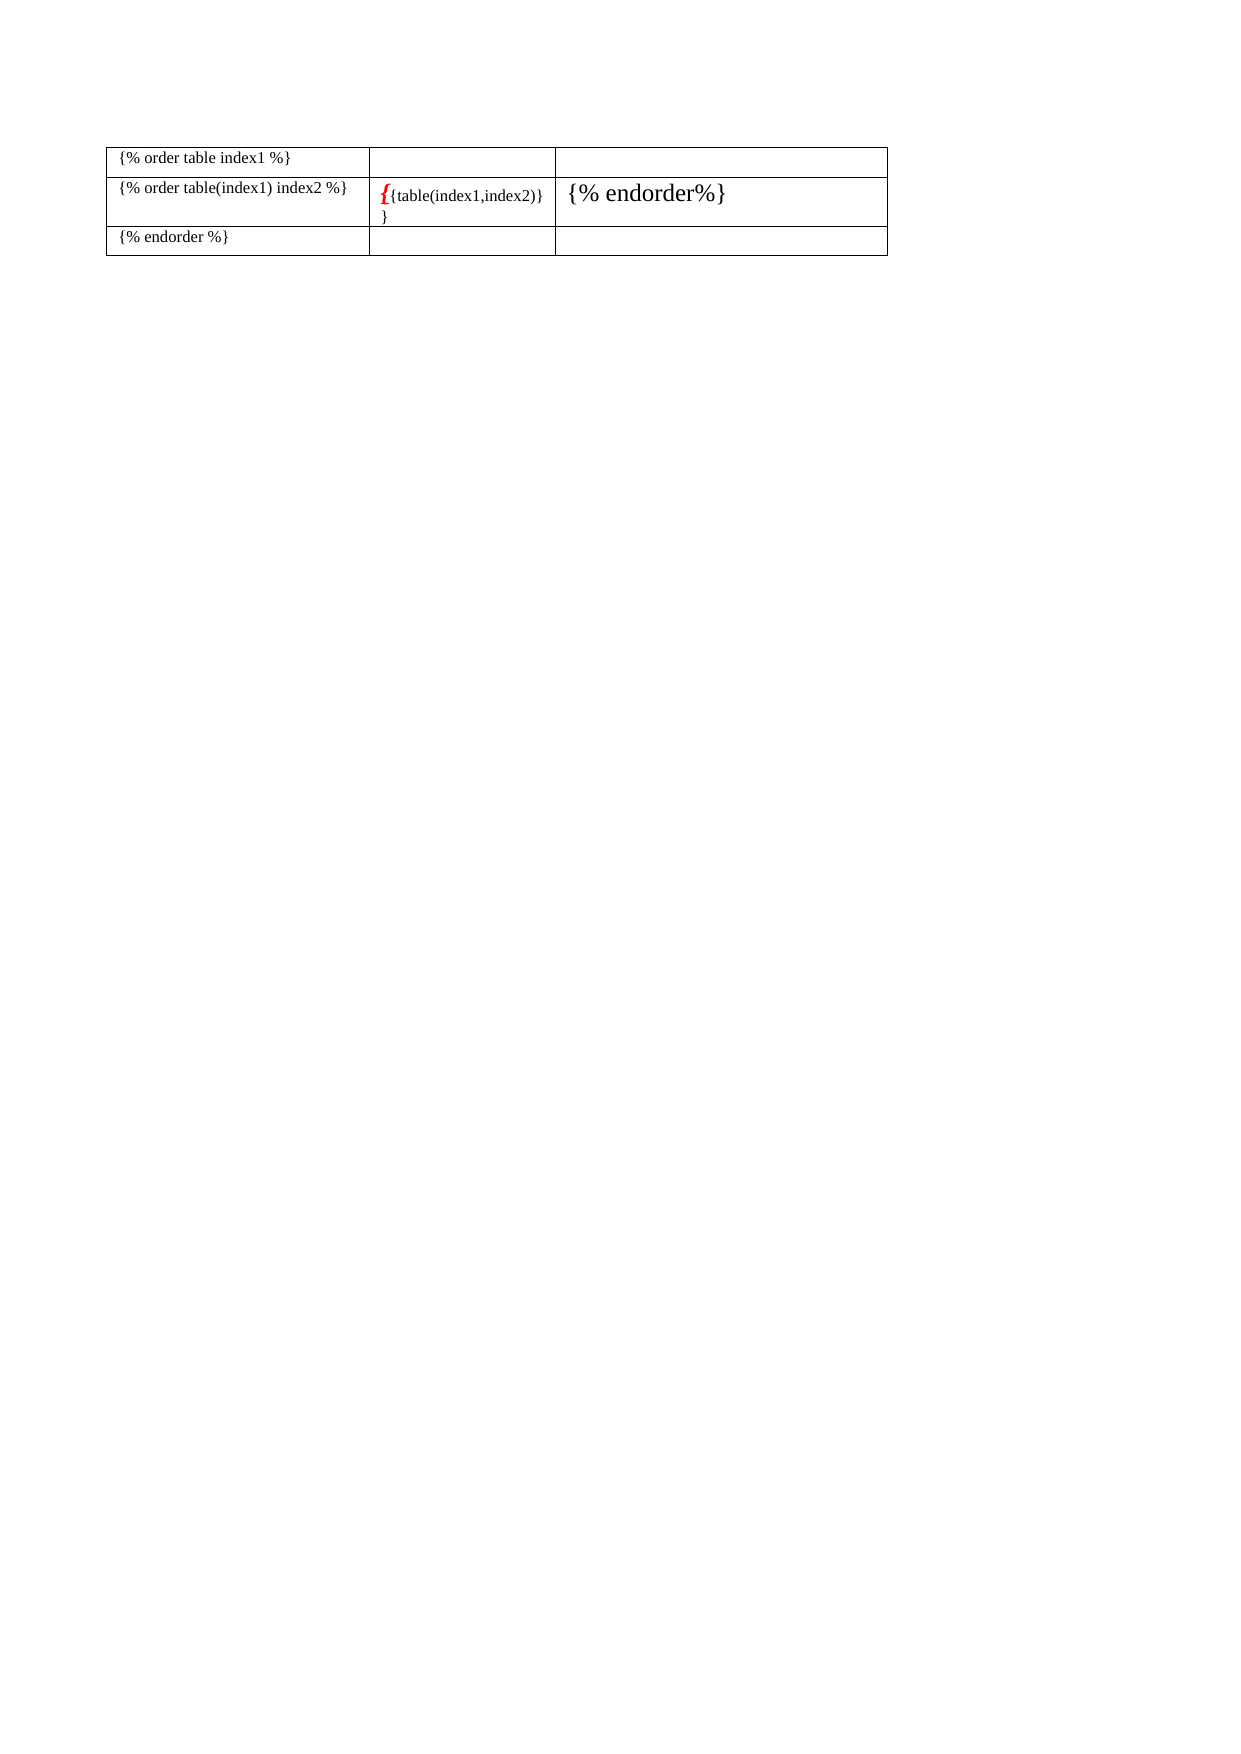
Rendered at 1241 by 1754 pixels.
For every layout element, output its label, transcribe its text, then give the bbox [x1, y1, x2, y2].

table_cell [556, 227, 887, 255]
table_cell {% endorder%} [556, 178, 887, 226]
table_cell {% order table(index1) index2 %} [107, 178, 369, 226]
table_cell {{table(index1,index2)}} [370, 178, 555, 226]
table_header {% order table index1 %} [107, 148, 369, 177]
table_header [556, 148, 887, 177]
table_cell {% endorder %} [107, 227, 369, 255]
table_header [370, 148, 555, 177]
table_cell [370, 227, 555, 255]
